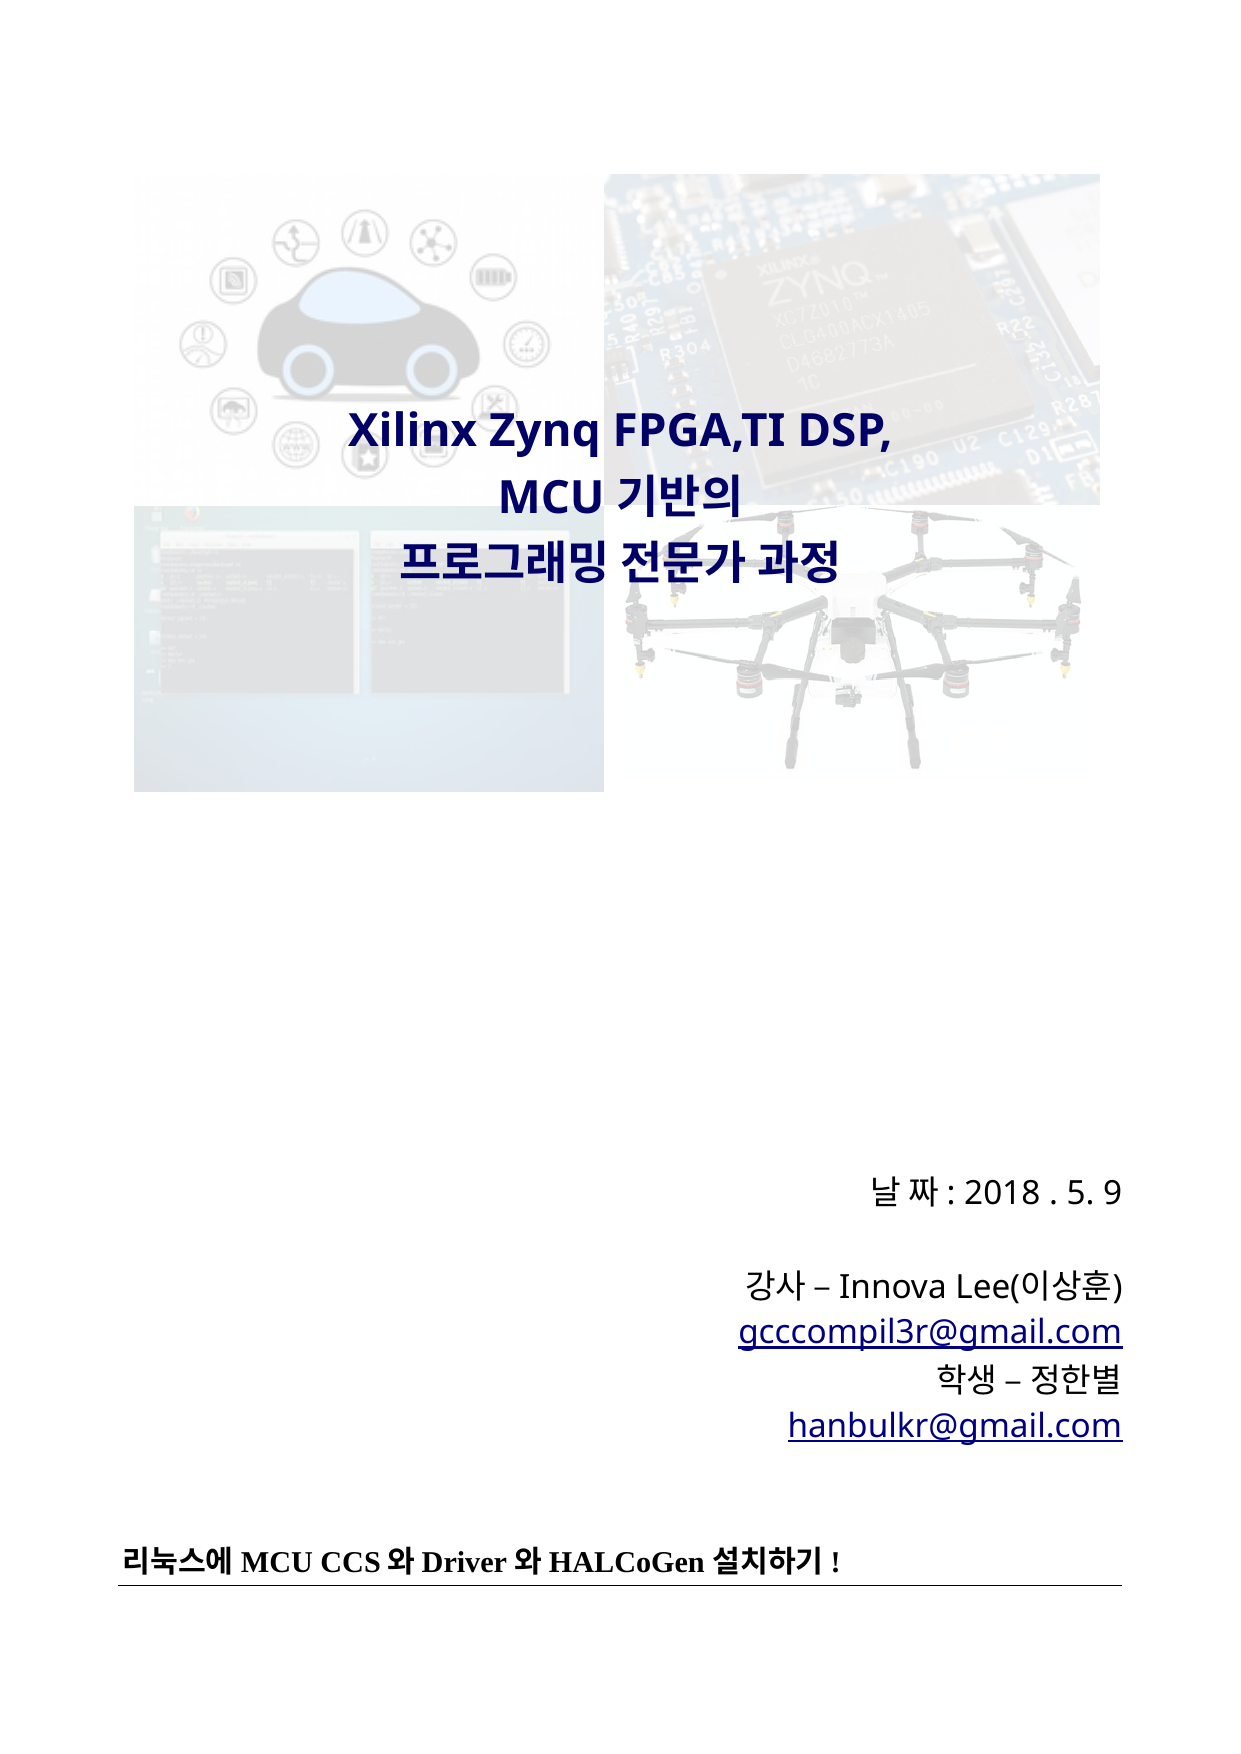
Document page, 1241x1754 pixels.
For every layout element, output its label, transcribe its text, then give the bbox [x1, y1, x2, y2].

text Xilinx Zynq FPGA,TI DSP, [1100, 398, 1122, 460]
text Xilinx Zynq FPGA,TI DSP, [118, 398, 134, 460]
text 프로그래밍 전문가 과정 [1101, 527, 1122, 593]
text 강사 – Innova Lee(이상훈) [118, 1259, 1122, 1308]
text 프로그래밍 전문가 과정 [118, 527, 134, 593]
text hanbulkr@gmail.com [118, 1402, 1122, 1447]
text gcccompil3r@gmail.com [118, 1308, 1122, 1353]
text 리눅스에 MCU CCS와 Driver 와 HALCoGen 설치하기 ! [118, 1533, 1122, 1585]
text 학생 – 정한별 [118, 1353, 1122, 1402]
text MCU 기반의 [604, 460, 1122, 791]
text 날 짜 : 2018 . 5. 9 [118, 1166, 1122, 1214]
text MCU 기반의 [118, 460, 134, 527]
